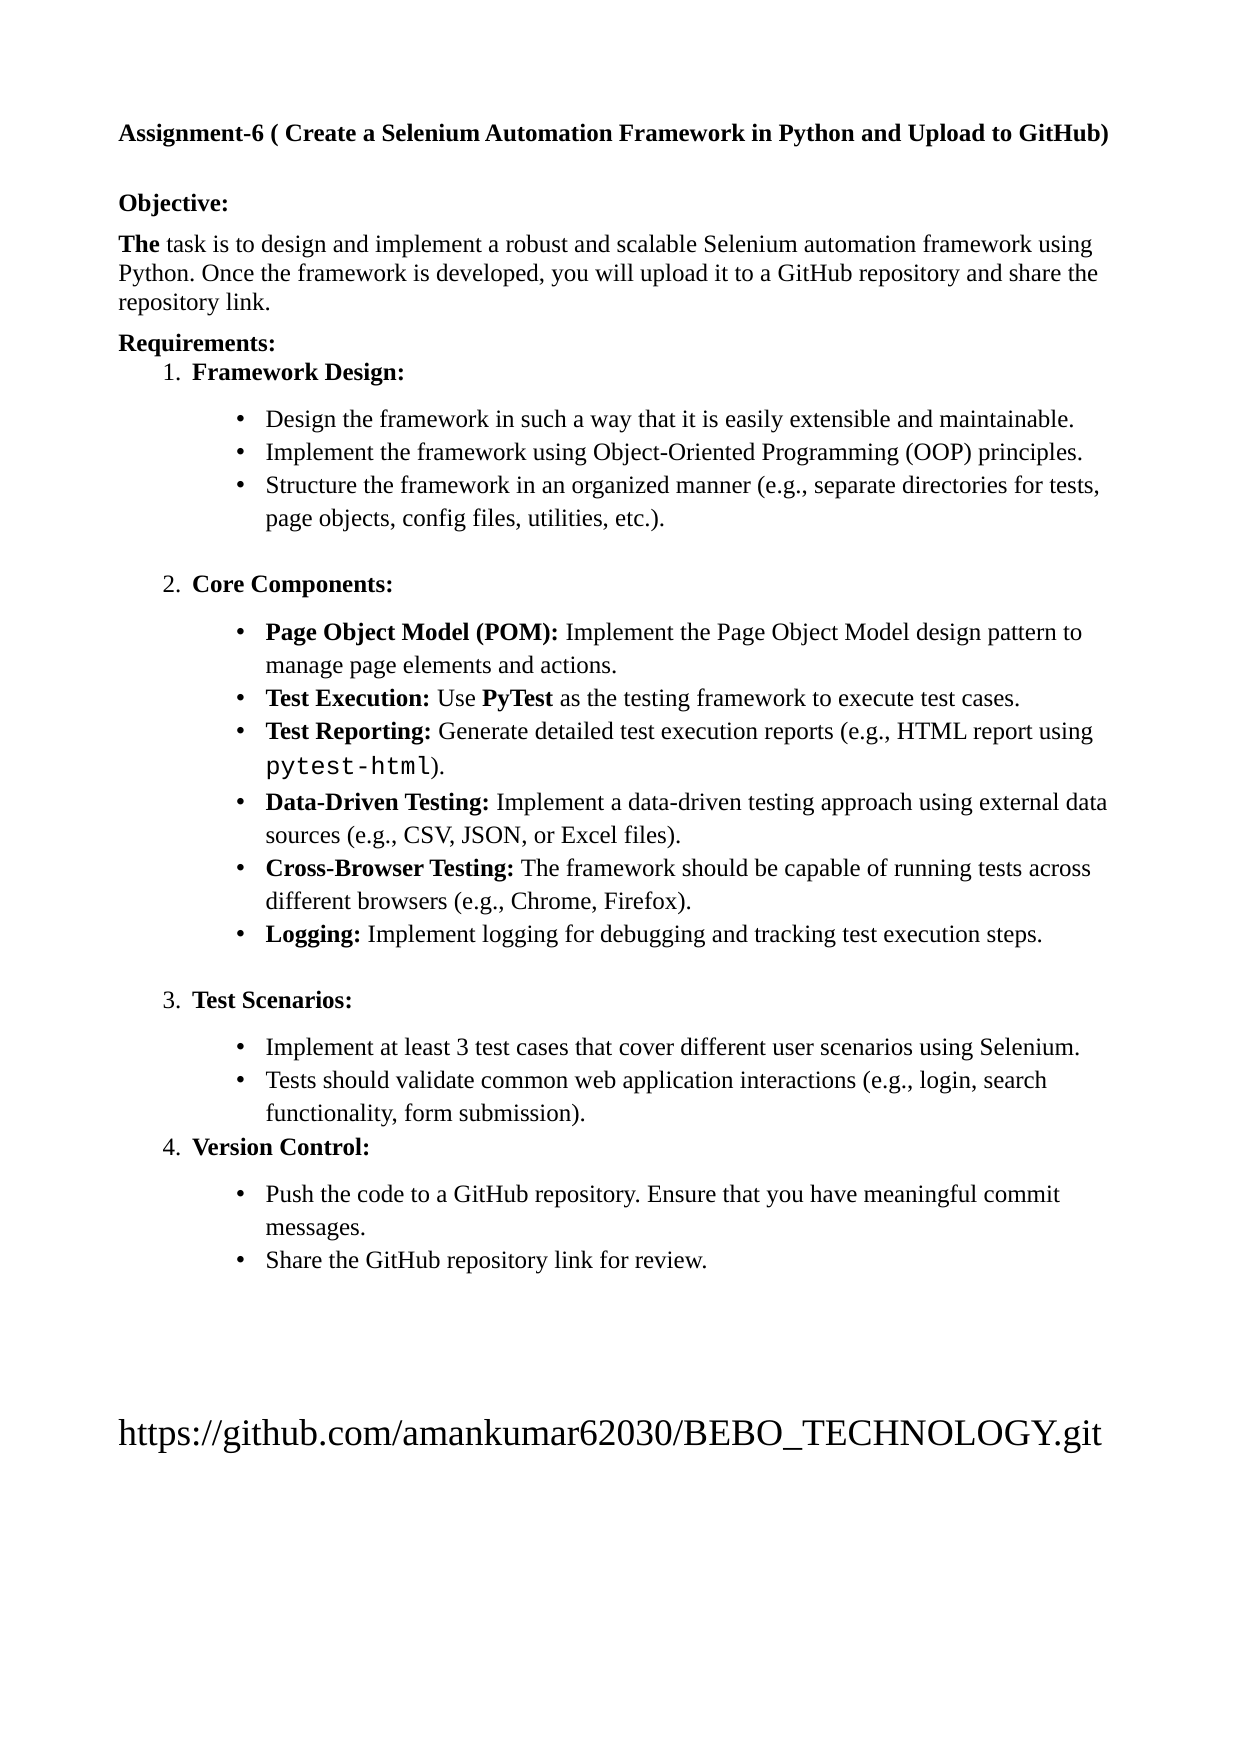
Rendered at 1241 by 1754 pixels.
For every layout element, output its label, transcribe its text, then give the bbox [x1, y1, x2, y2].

list Page Object Model (POM): Implement the Page Object Model design pattern to manage page elements and actions. [236, 617, 1122, 679]
list Push the code to a GitHub repository. Ensure that you have meaningful commit messages. [236, 1179, 1122, 1241]
subtitle Objective: [118, 188, 1122, 217]
text Assignment-6 ( Create a Selenium Automation Framework in Python and Upload to GitHub) [118, 118, 1122, 147]
list Implement the framework using Object-Oriented Programming (OOP) principles. [236, 437, 1122, 466]
subtitle The task is to design and implement a robust and scalable Selenium automation framework using Python. Once the framework is developed, you will upload it to a GitHub repository and share the repository link. [118, 229, 1122, 316]
list Test Reporting: Generate detailed test execution reports (e.g., HTML report using pytest-html). [236, 716, 1122, 782]
text https://github.com/amankumar62030/BEBO_TECHNOLOGY.git [118, 1410, 1122, 1453]
list Tests should validate common web application interactions (e.g., login, search functionality, form submission). [236, 1066, 1122, 1127]
list Test Execution: Use PyTest as the testing framework to execute test cases. [236, 683, 1122, 712]
list Implement at least 3 test cases that cover different user scenarios using Selenium. [236, 1032, 1122, 1061]
subtitle Requirements: [118, 328, 1122, 357]
list Design the framework in such a way that it is easily extensible and maintainable. [236, 404, 1122, 433]
list Core Components: [162, 569, 1122, 598]
list Structure the framework in an organized manner (e.g., separate directories for tests, page objects, config files, utilities, etc.). [236, 471, 1122, 532]
list Test Scenarios: [162, 985, 1122, 1014]
list Data-Driven Testing: Implement a data-driven testing approach using external data sources (e.g., CSV, JSON, or Excel files). [236, 787, 1122, 848]
list Cross-Browser Testing: The framework should be capable of running tests across different browsers (e.g., Chrome, Firefox). [236, 853, 1122, 914]
list Logging: Implement logging for debugging and tracking test execution steps. [236, 919, 1122, 948]
list Share the GitHub repository link for review. [236, 1245, 1122, 1274]
list Version Control: [162, 1132, 1122, 1160]
list Framework Design: [162, 357, 1122, 386]
